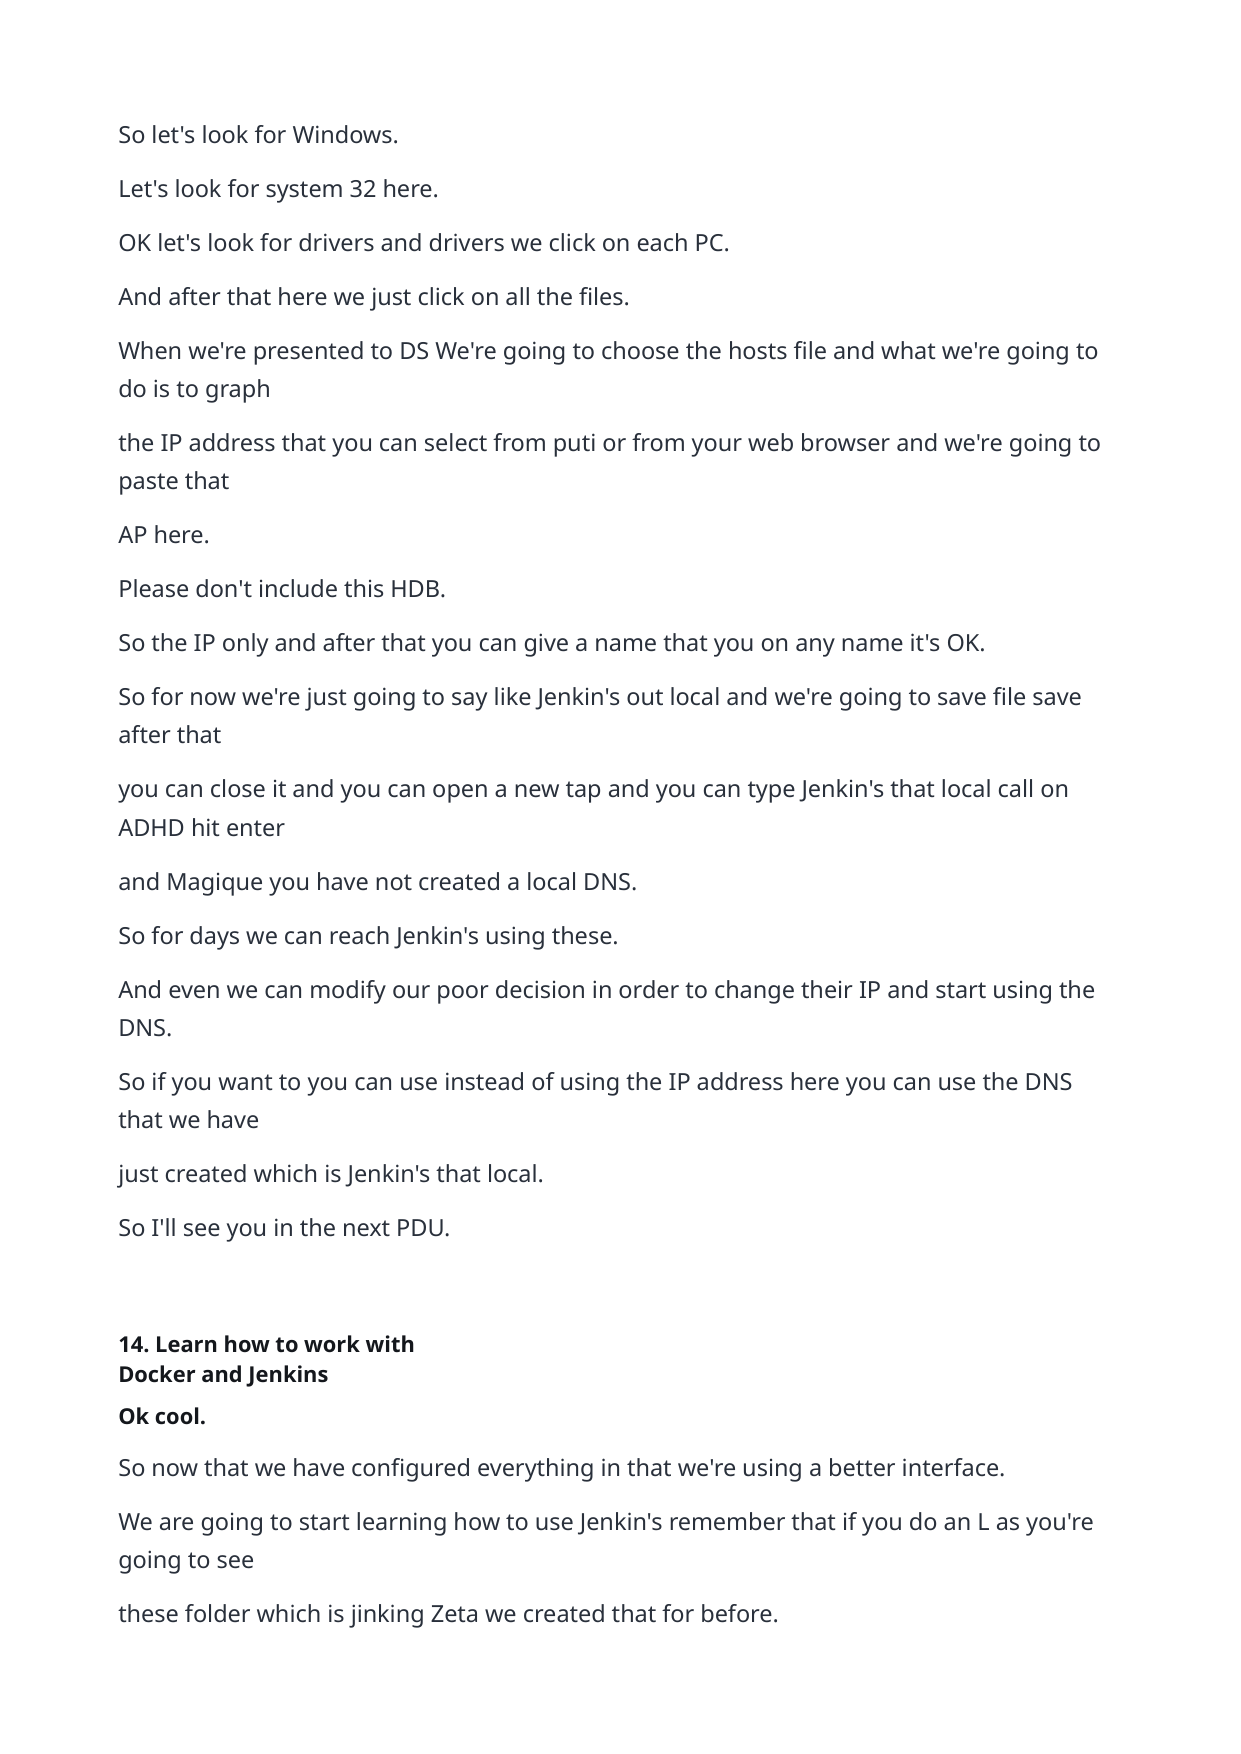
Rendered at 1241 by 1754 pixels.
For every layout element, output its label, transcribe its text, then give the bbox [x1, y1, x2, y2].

text just created which is Jenkin's that local. [118, 1157, 1122, 1189]
text When we're presented to DS We're going to choose the hosts file and what we're going to do is to graph [118, 334, 1122, 404]
text So I'll see you in the next PDU. [118, 1211, 1122, 1243]
text AP here. [118, 518, 1122, 551]
text So if you want to you can use instead of using the IP address here you can use the DNS that we have [118, 1065, 1122, 1136]
text these folder which is jinking Zeta we created that for before. [118, 1598, 1122, 1630]
text Please don't include this HDB. [118, 572, 1122, 604]
text So the IP only and after that you can give a name that you on any name it's OK. [118, 626, 1122, 658]
text So for days we can reach Jenkin's using these. [118, 919, 1122, 951]
text And after that here we just click on all the files. [118, 280, 1122, 312]
text So now that we have configured everything in that we're using a better interface. [118, 1451, 1122, 1483]
text Let's look for system 32 here. [118, 172, 1122, 204]
text So for now we're just going to say like Jenkin's out local and we're going to save file save after that [118, 680, 1122, 751]
text and Magique you have not created a local DNS. [118, 865, 1122, 897]
text We are going to start learning how to use Jenkin's remember that if you do an L as you're going to see [118, 1505, 1122, 1576]
text Ok cool. [118, 1401, 1122, 1431]
text you can close it and you can open a new tap and you can type Jenkin's that local call on ADHD hit enter [118, 773, 1122, 843]
text the IP address that you can select from puti or from your web browser and we're going to paste that [118, 426, 1122, 497]
text And even we can modify our poor decision in order to change their IP and start using the DNS. [118, 973, 1122, 1043]
subtitle 14. Learn how to work with Docker and Jenkins [118, 1329, 1122, 1389]
text OK let's look for drivers and drivers we click on each PC. [118, 226, 1122, 258]
text So let's look for Windows. [118, 118, 1122, 150]
